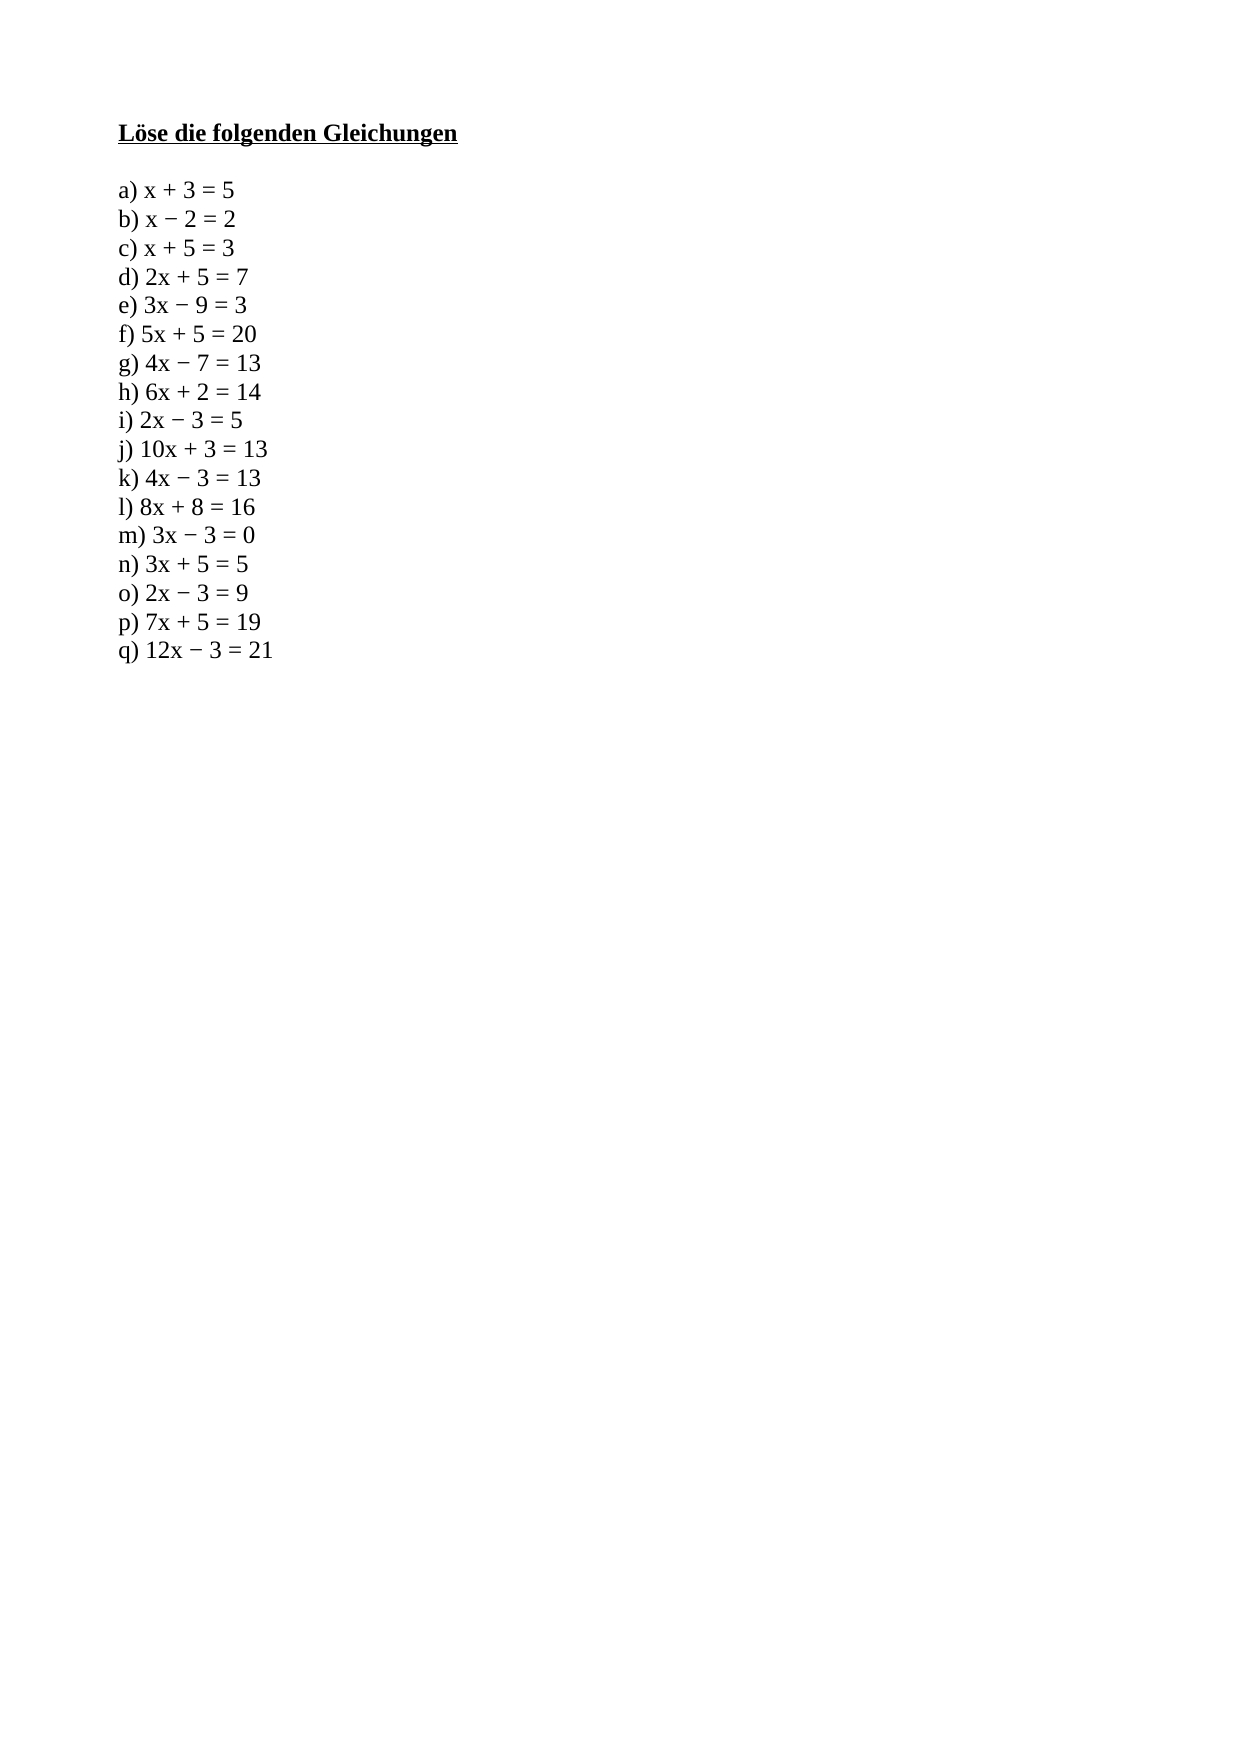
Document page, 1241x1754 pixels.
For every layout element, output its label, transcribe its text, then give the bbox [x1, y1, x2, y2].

text p) 7x + 5 = 19 [118, 607, 1122, 636]
text f) 5x + 5 = 20 [118, 319, 1122, 348]
text b) x − 2 = 2 [118, 204, 1122, 233]
text e) 3x − 9 = 3 [118, 291, 1122, 319]
text i) 2x − 3 = 5 [118, 406, 1122, 434]
text a) x + 3 = 5 [118, 176, 1122, 204]
text l) 8x + 8 = 16 [118, 492, 1122, 521]
text k) 4x − 3 = 13 [118, 463, 1122, 492]
text g) 4x − 7 = 13 [118, 348, 1122, 377]
text h) 6x + 2 = 14 [118, 377, 1122, 406]
text d) 2x + 5 = 7 [118, 262, 1122, 291]
text o) 2x − 3 = 9 [118, 578, 1122, 607]
text q) 12x − 3 = 21 [118, 636, 1122, 664]
text Löse die folgenden Gleichungen [118, 118, 1122, 147]
text j) 10x + 3 = 13 [118, 434, 1122, 463]
text m) 3x − 3 = 0 [118, 521, 1122, 549]
text c) x + 5 = 3 [118, 233, 1122, 262]
text n) 3x + 5 = 5 [118, 549, 1122, 578]
